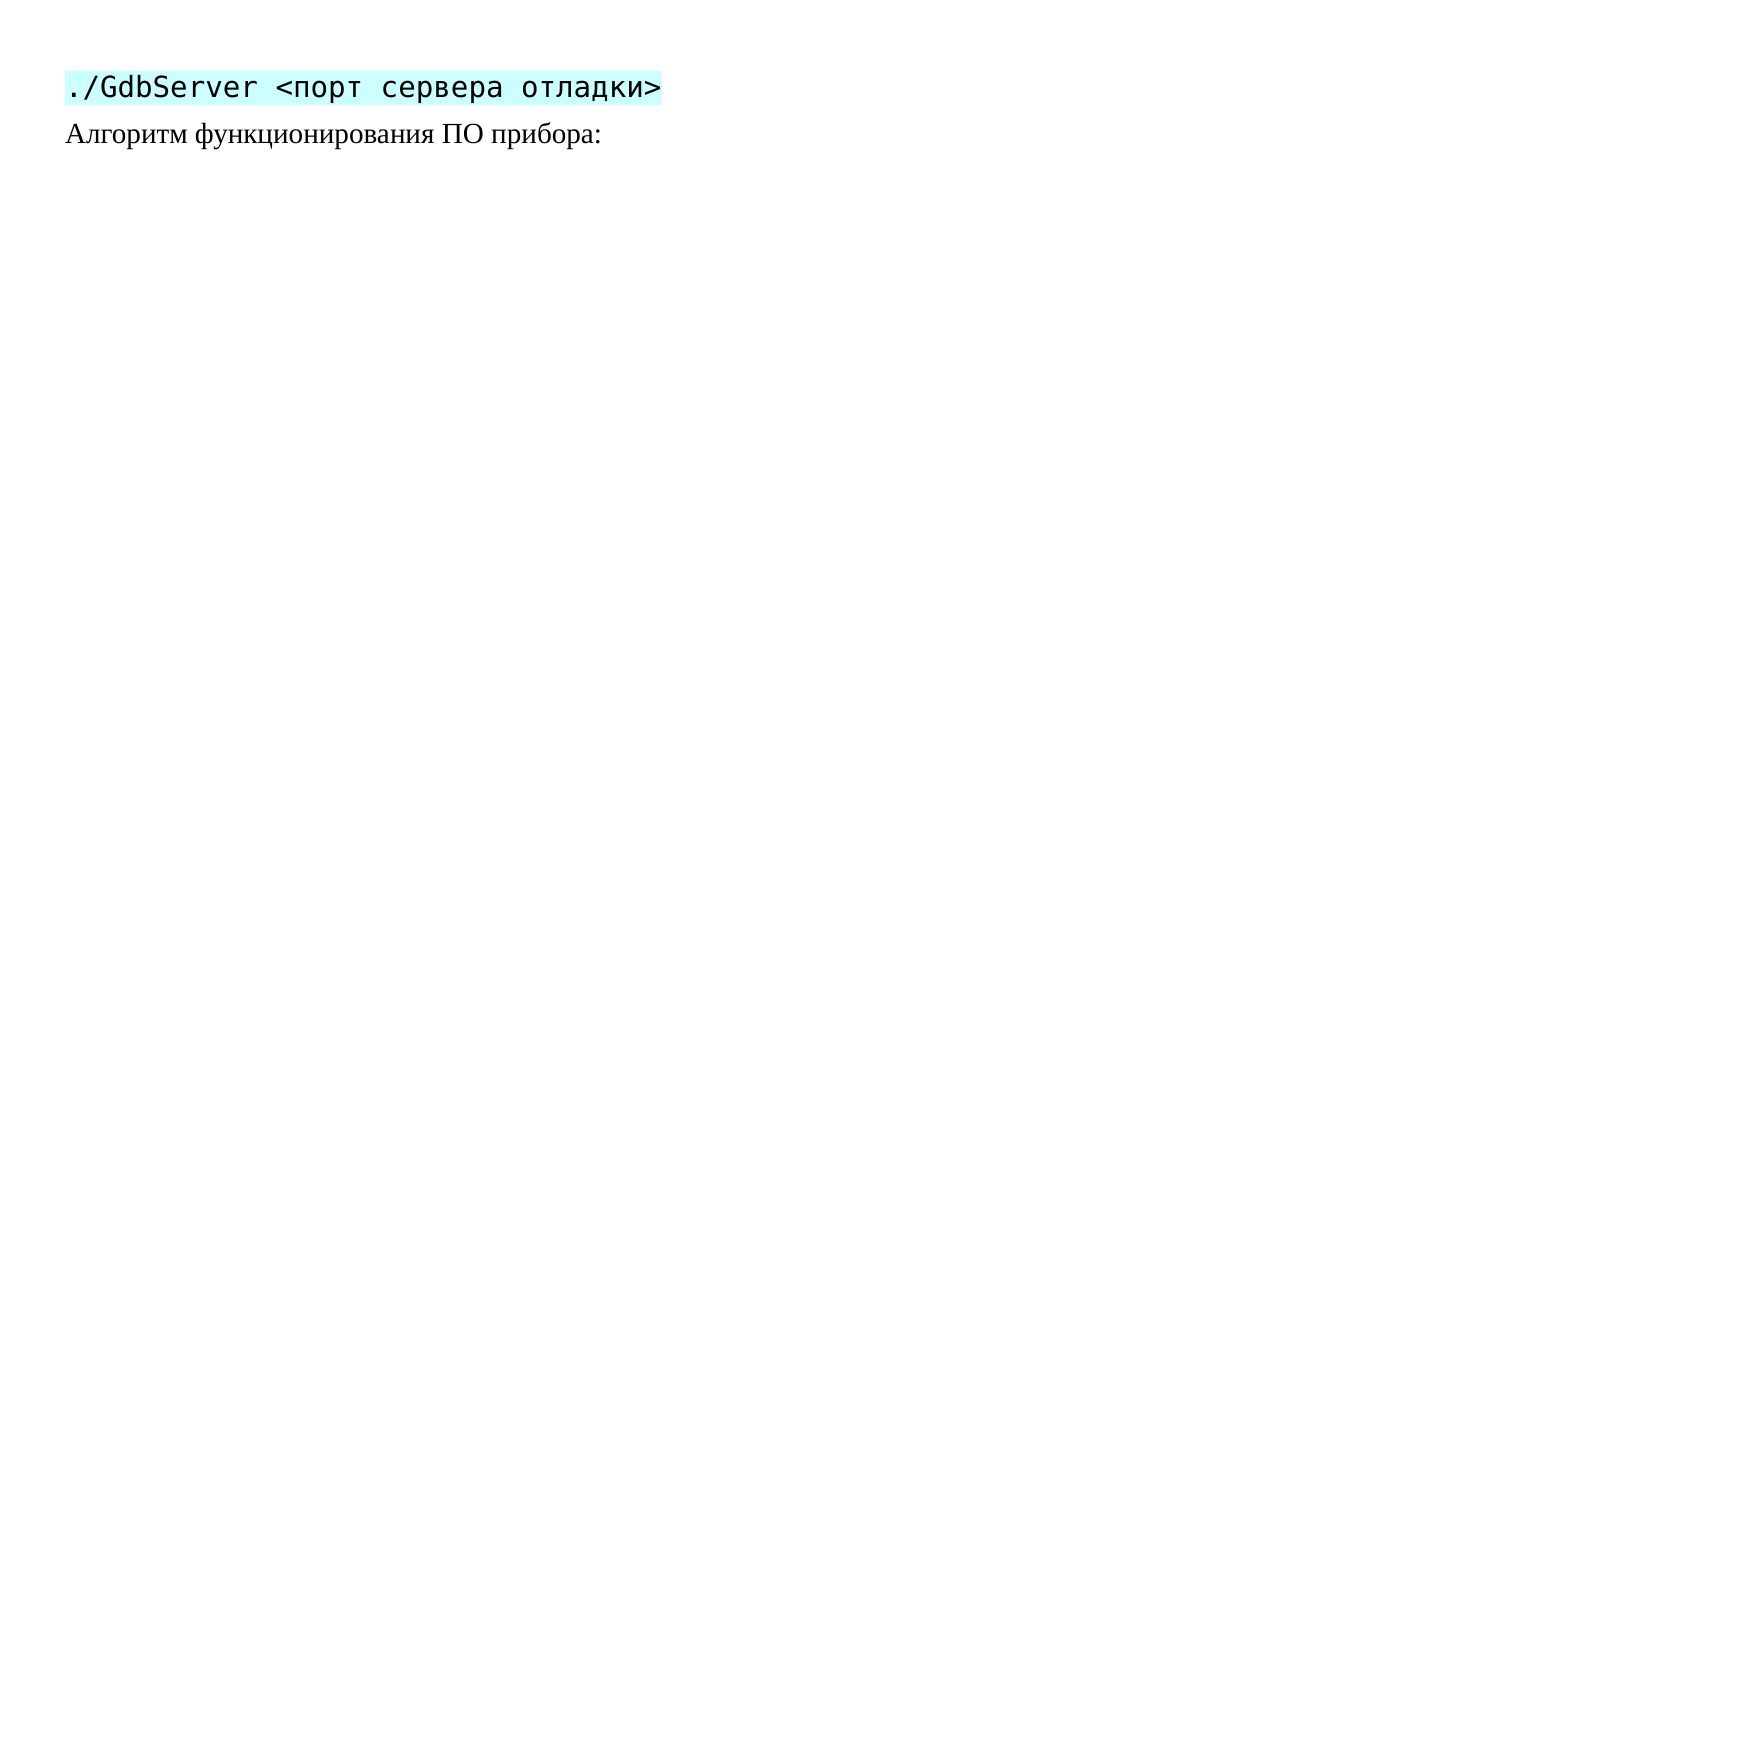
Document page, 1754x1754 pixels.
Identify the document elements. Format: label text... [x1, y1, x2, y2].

table_cell ./GdbServer <порт сервера отладки> Алгоритм функционирования ПО прибора: [59, 59, 1695, 1657]
